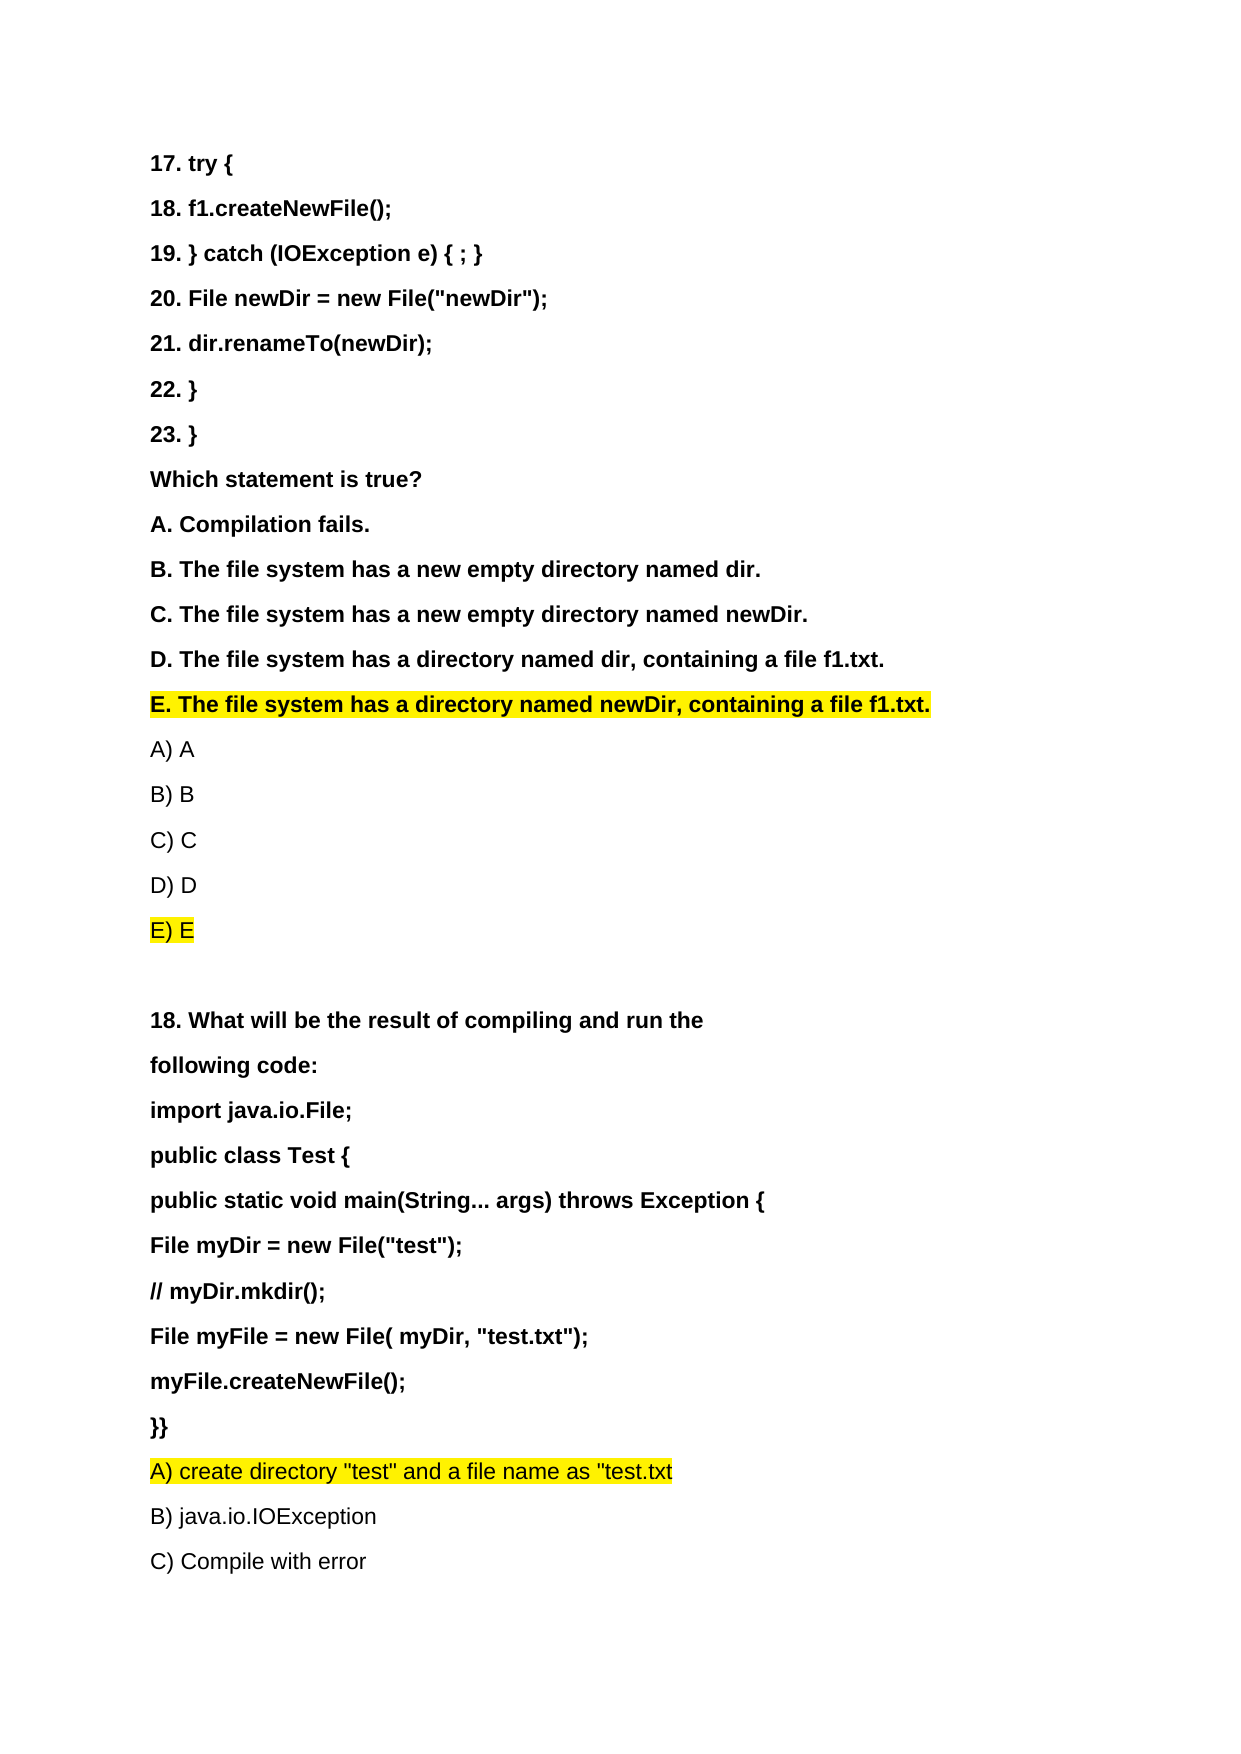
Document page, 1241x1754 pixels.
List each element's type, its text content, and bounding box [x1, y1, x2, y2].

text public class Test { [150, 1142, 1090, 1169]
text A) create directory "test" and a file name as "test.txt [150, 1458, 1090, 1484]
text // myDir.mkdir(); [150, 1278, 1090, 1304]
text C) C [150, 827, 1090, 853]
text 20. File newDir = new File("newDir"); [150, 285, 1090, 312]
text File myDir = new File("test"); [150, 1232, 1090, 1259]
text C) Compile with error [150, 1548, 1090, 1574]
text A. Compilation fails. [150, 511, 1090, 537]
text D. The file system has a directory named dir, containing a file f1.txt. [150, 646, 1090, 672]
text following code: [150, 1052, 1090, 1078]
text File myFile = new File( myDir, "test.txt"); [150, 1323, 1090, 1349]
text 19. } catch (IOException e) { ; } [150, 240, 1090, 267]
text 17. try { [150, 150, 1090, 176]
text E) E [150, 917, 1090, 943]
text }} [150, 1413, 1090, 1439]
text C. The file system has a new empty directory named newDir. [150, 601, 1090, 627]
text 22. } [150, 376, 1090, 402]
text D) D [150, 872, 1090, 898]
text 23. } [150, 421, 1090, 447]
text B. The file system has a new empty directory named dir. [150, 556, 1090, 582]
text 18. f1.createNewFile(); [150, 195, 1090, 221]
text A) A [150, 736, 1090, 763]
text myFile.createNewFile(); [150, 1368, 1090, 1394]
text import java.io.File; [150, 1097, 1090, 1123]
text public static void main(String... args) throws Exception { [150, 1187, 1090, 1214]
text E. The file system has a directory named newDir, containing a file f1.txt. [150, 691, 1090, 718]
text B) java.io.IOException [150, 1503, 1090, 1529]
text 18. What will be the result of compiling and run the [150, 1007, 1090, 1033]
text 21. dir.renameTo(newDir); [150, 330, 1090, 357]
text Which statement is true? [150, 466, 1090, 492]
text B) B [150, 781, 1090, 808]
